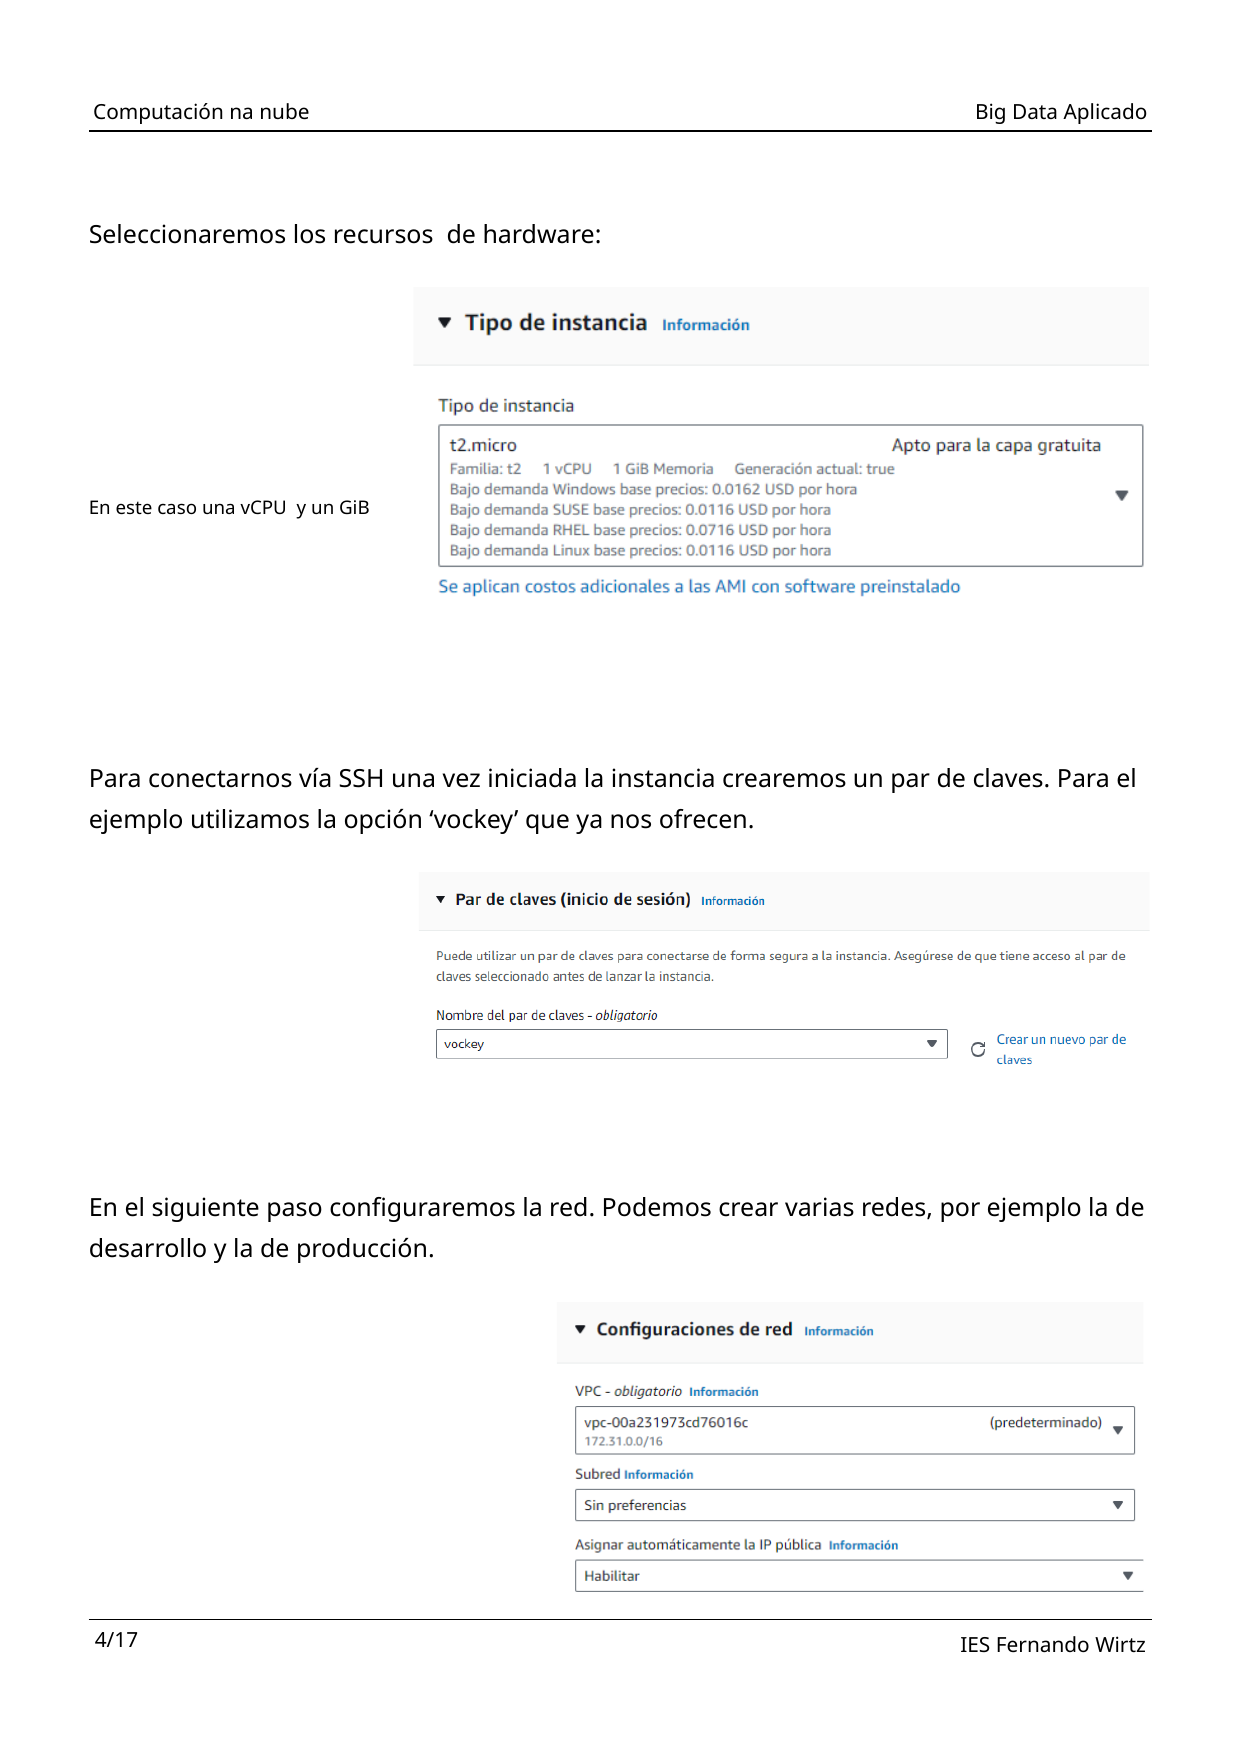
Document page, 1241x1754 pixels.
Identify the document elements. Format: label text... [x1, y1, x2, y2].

picture [418, 872, 1150, 1084]
picture [413, 287, 1149, 607]
text Para conectarnos vía SSH una vez iniciada la instancia crearemos un par de claves. Para el ejemplo utilizamos la opción ‘vockey’ que ya nos ofrecen. [88, 761, 1152, 836]
text Seleccionaremos los recursos de hardware: [88, 217, 1152, 251]
text En este caso una vCPU y un GiB [88, 494, 413, 520]
picture [556, 1302, 1144, 1602]
text En el siguiente paso configuraremos la red. Podemos crear varias redes, por ejemplo la de desarrollo y la de producción. [88, 1190, 1152, 1265]
